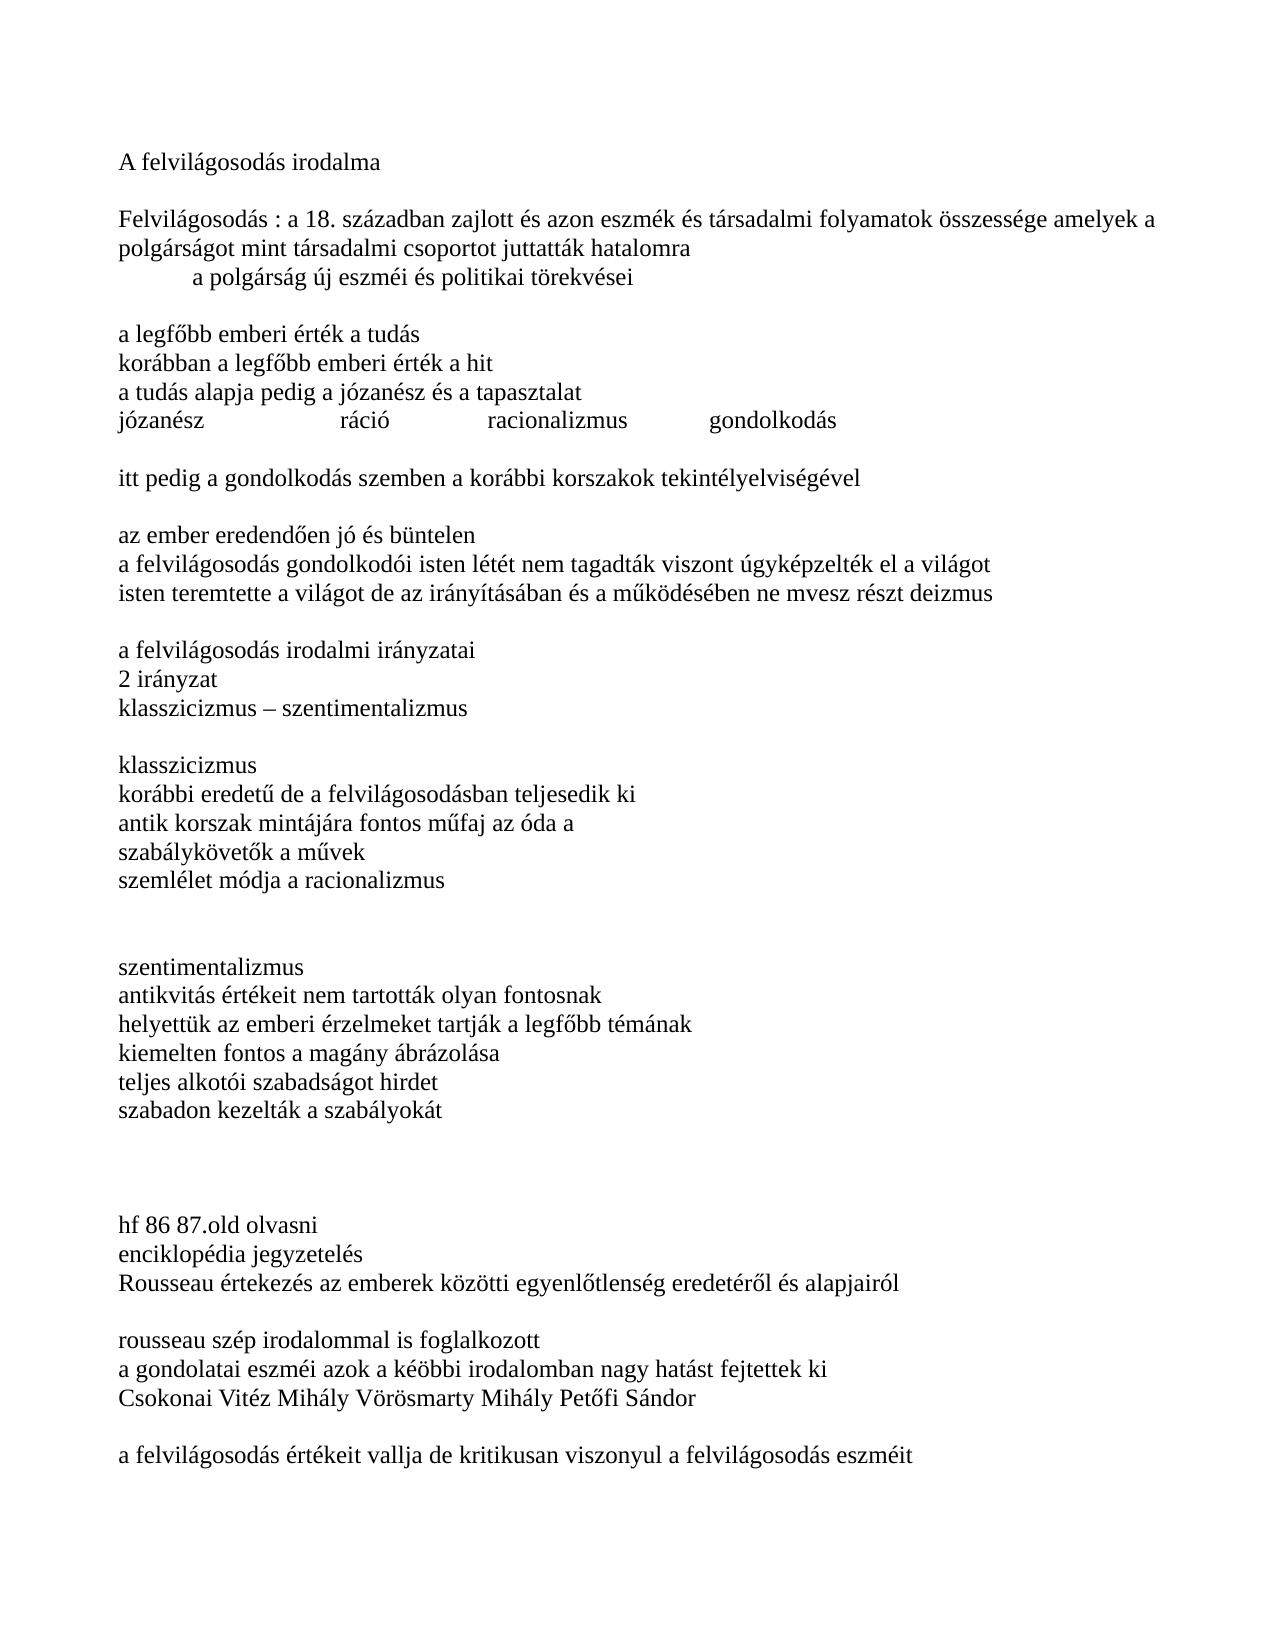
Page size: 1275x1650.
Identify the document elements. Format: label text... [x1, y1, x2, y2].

text szentimentalizmus [118, 952, 1157, 981]
text enciklopédia jegyzetelés [118, 1239, 1157, 1268]
text a felvilágosodás értékeit vallja de kritikusan viszonyul a felvilágosodás eszméit [118, 1441, 1157, 1469]
text Felvilágosodás : a 18. században zajlott és azon eszmék és társadalmi folyamatok összessége amelyek a polgárságot mint társadalmi csoportot juttatták hatalomra [118, 204, 1157, 262]
text a tudás alapja pedig a józanész és a tapasztalat [118, 377, 1157, 406]
text rousseau szép irodalommal is foglalkozott [118, 1326, 1157, 1354]
text a polgárság új eszméi és politikai törekvései [118, 262, 1157, 291]
text Csokonai Vitéz Mihály Vörösmarty Mihály Petőfi Sándor [118, 1383, 1157, 1412]
text 2 irányzat [118, 664, 1157, 693]
text a legfőbb emberi érték a tudás [118, 319, 1157, 348]
text korábbi eredetű de a felvilágosodásban teljesedik ki [118, 779, 1157, 808]
text józanész ráció racionalizmus gondolkodás [118, 406, 1157, 434]
text szabálykövetők a művek [118, 837, 1157, 866]
text antikvitás értékeit nem tartották olyan fontosnak [118, 981, 1157, 1009]
text helyettük az emberi érzelmeket tartják a legfőbb témának [118, 1009, 1157, 1038]
text klasszicizmus – szentimentalizmus [118, 693, 1157, 722]
text klasszicizmus [118, 751, 1157, 779]
text a felvilágosodás gondolkodói isten létét nem tagadták viszont úgyképzelték el a világot [118, 549, 1157, 578]
text az ember eredendően jó és büntelen [118, 521, 1157, 549]
text hf 86 87.old olvasni [118, 1211, 1157, 1239]
text kiemelten fontos a magány ábrázolása [118, 1038, 1157, 1067]
text a felvilágosodás irodalmi irányzatai [118, 636, 1157, 664]
text szabadon kezelták a szabályokát [118, 1096, 1157, 1124]
text A felvilágosodás irodalma [118, 147, 1157, 176]
text korábban a legfőbb emberi érték a hit [118, 348, 1157, 377]
text antik korszak mintájára fontos műfaj az óda a [118, 808, 1157, 837]
text itt pedig a gondolkodás szemben a korábbi korszakok tekintélyelviségével [118, 463, 1157, 492]
text szemlélet módja a racionalizmus [118, 866, 1157, 894]
text teljes alkotói szabadságot hirdet [118, 1067, 1157, 1096]
text isten teremtette a világot de az irányításában és a működésében ne mvesz részt deizmus [118, 578, 1157, 607]
text Rousseau értekezés az emberek közötti egyenlőtlenség eredetéről és alapjairól [118, 1268, 1157, 1297]
text a gondolatai eszméi azok a kéöbbi irodalomban nagy hatást fejtettek ki [118, 1354, 1157, 1383]
